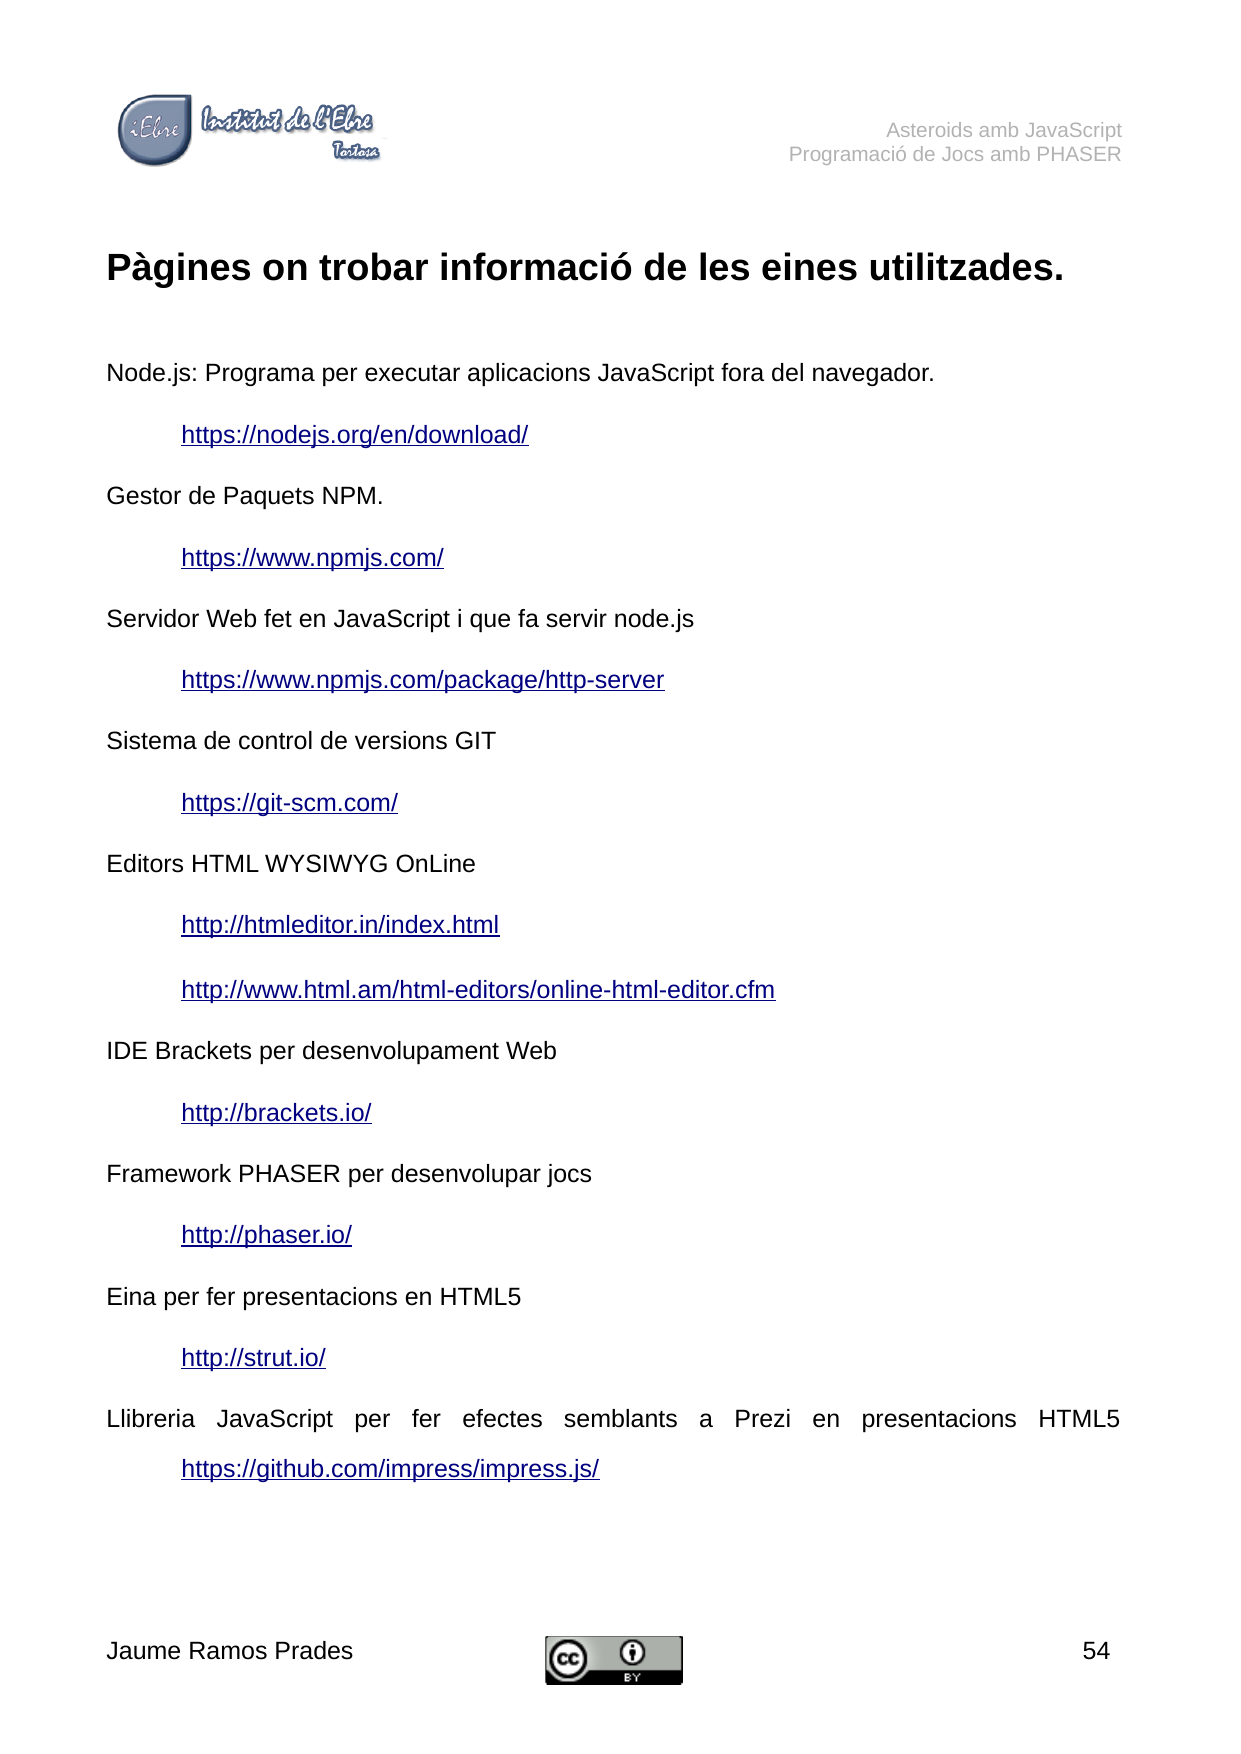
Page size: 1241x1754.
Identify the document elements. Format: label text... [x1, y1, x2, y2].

text https://git-scm.com/ [106, 784, 1122, 817]
text Gestor de Paquets NPM. [106, 481, 1122, 510]
picture [545, 1636, 683, 1685]
text http://phaser.io/ [106, 1217, 1122, 1250]
text Framework PHASER per desenvolupar jocs [106, 1159, 1122, 1188]
text Eina per fer presentacions en HTML5 [106, 1281, 1122, 1310]
text http://brackets.io/ [106, 1094, 1122, 1127]
text IDE Brackets per desenvolupament Web [106, 1036, 1122, 1065]
text Llibreria JavaScript per fer efectes semblants a Prezi en presentacions HTML5 https://github.com/impress/impress.js/ [106, 1404, 1122, 1483]
picture [106, 79, 397, 181]
text Editors HTML WYSIWYG OnLine [106, 849, 1122, 877]
text https://www.npmjs.com/package/http-server [106, 661, 1122, 695]
subtitle Pàgines on trobar informació de les eines utilitzades. [106, 244, 1122, 288]
text http://www.html.am/html-editors/online-html-editor.cfm [106, 971, 1122, 1005]
text Servidor Web fet en JavaScript i que fa servir node.js [106, 603, 1122, 632]
text http://htmleditor.in/index.html [106, 906, 1122, 940]
text http://strut.io/ [106, 1339, 1122, 1373]
text Node.js: Programa per executar aplicacions JavaScript fora del navegador. [106, 358, 1122, 387]
text https://www.npmjs.com/ [106, 539, 1122, 572]
text Sistema de control de versions GIT [106, 726, 1122, 755]
text https://nodejs.org/en/download/ [106, 416, 1122, 449]
